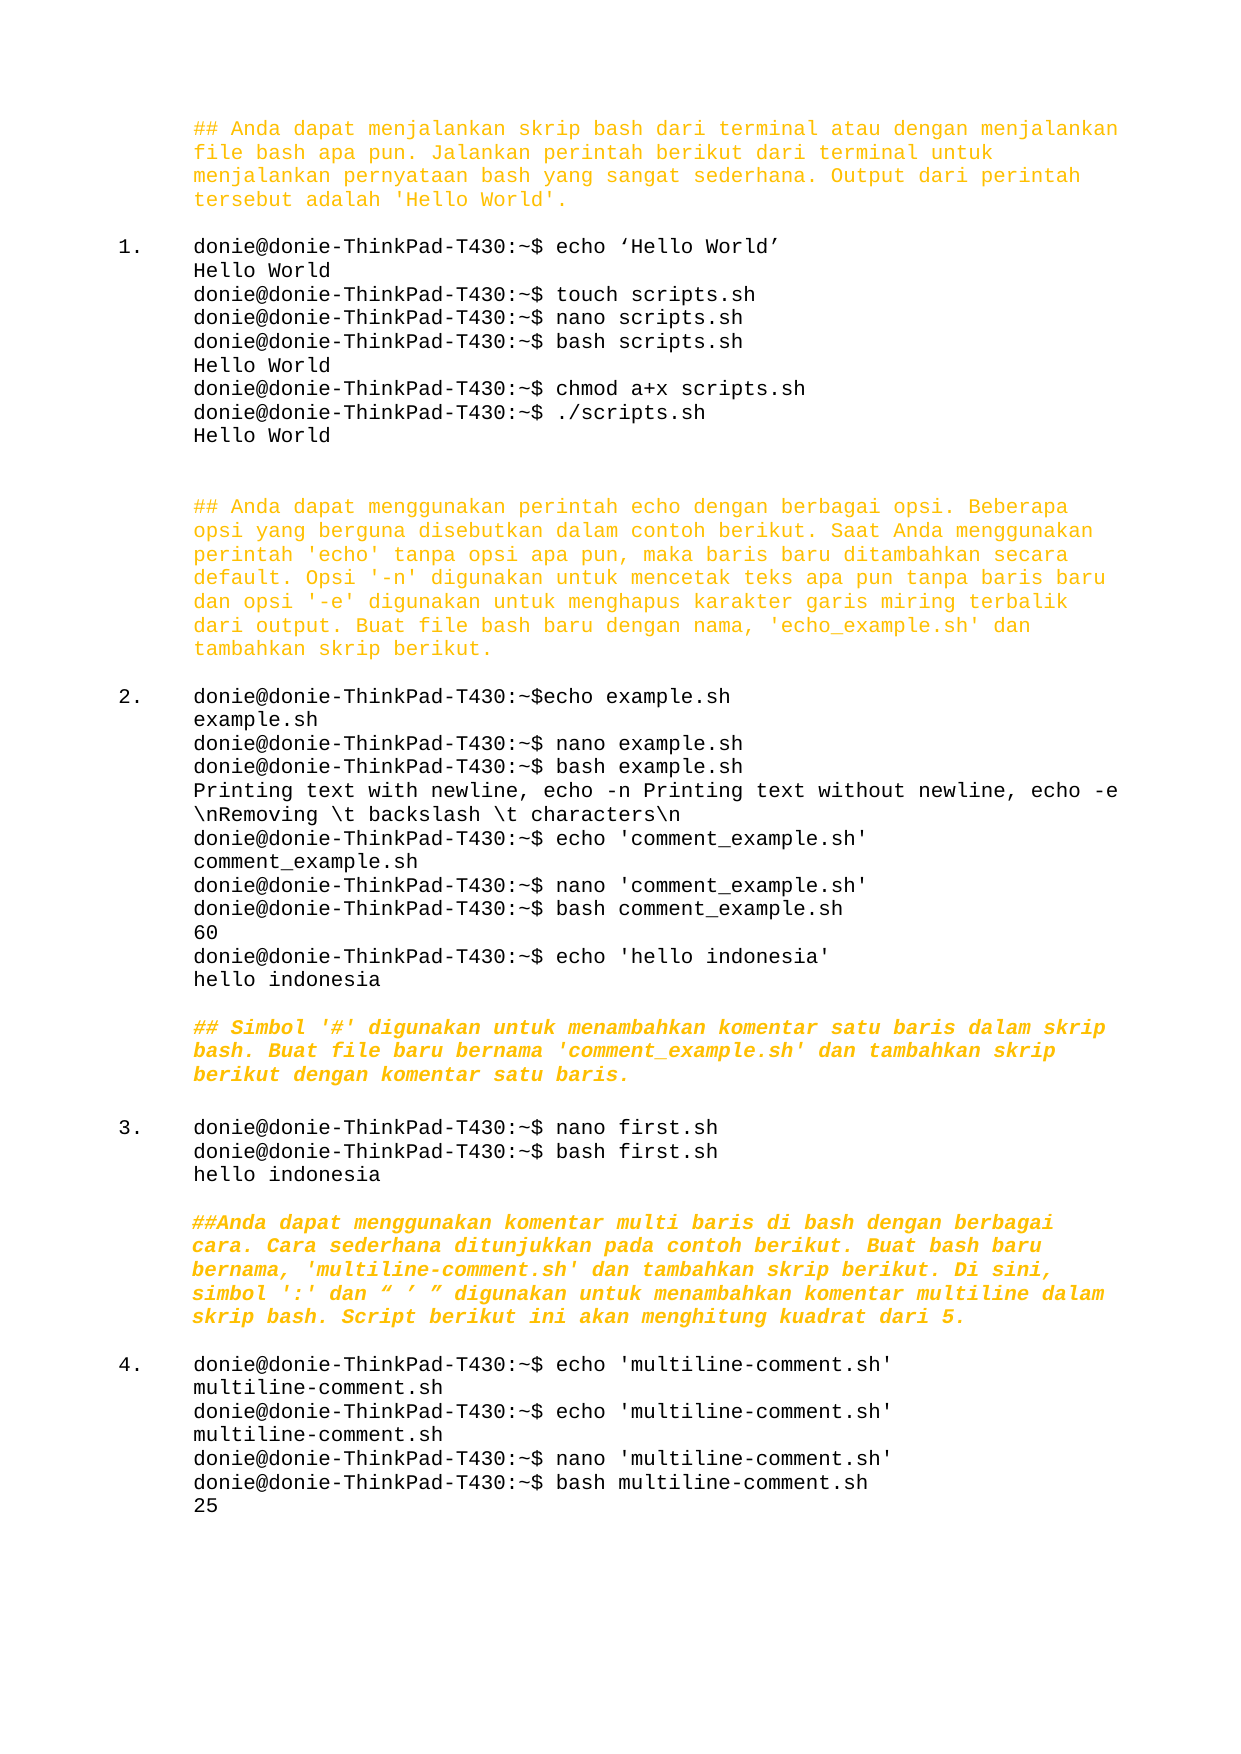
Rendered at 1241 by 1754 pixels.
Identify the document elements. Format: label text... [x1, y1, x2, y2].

text hello indonesia [193, 969, 1122, 993]
text ## Anda dapat menggunakan perintah echo dengan berbagai opsi. Beberapa opsi yang berguna disebutkan dalam contoh berikut. Saat Anda menggunakan perintah 'echo' tanpa opsi apa pun, maka baris baru ditambahkan secara default. Opsi '-n' digunakan untuk mencetak teks apa pun tanpa baris baru dan opsi '-e' digunakan untuk menghapus karakter garis miring terbalik dari output. Buat file bash baru dengan nama, 'echo_example.sh' dan tambahkan skrip berikut. [118, 496, 1122, 662]
text Hello World [193, 354, 1122, 378]
text Hello World [193, 426, 1122, 449]
text ##Anda dapat menggunakan komentar multi baris di bash dengan berbagai cara. Cara sederhana ditunjukkan pada contoh berikut. Buat bash baru bernama, 'multiline-comment.sh' dan tambahkan skrip berikut. Di sini, simbol ':' dan “ ’ ” digunakan untuk menambahkan komentar multiline dalam skrip bash. Script berikut ini akan menghitung kuadrat dari 5. [118, 1212, 1122, 1330]
text 3. donie@donie-ThinkPad-T430:~$ nano first.sh [118, 1117, 1122, 1141]
text donie@donie-ThinkPad-T430:~$ bash scripts.sh [193, 331, 1122, 354]
text donie@donie-ThinkPad-T430:~$ touch scripts.sh [193, 284, 1122, 307]
text 1. donie@donie-ThinkPad-T430:~$ echo ‘Hello World’ [118, 236, 1122, 260]
text hello indonesia [193, 1164, 1122, 1188]
text donie@donie-ThinkPad-T430:~$ nano example.sh [193, 733, 1122, 757]
text donie@donie-ThinkPad-T430:~$ bash comment_example.sh [193, 898, 1122, 922]
text ## Anda dapat menjalankan skrip bash dari terminal atau dengan menjalankan file bash apa pun. Jalankan perintah berikut dari terminal untuk menjalankan pernyataan bash yang sangat sederhana. Output dari perintah tersebut adalah 'Hello World'. [193, 118, 1122, 213]
text donie@donie-ThinkPad-T430:~$ bash multiline-comment.sh [193, 1472, 1122, 1495]
text donie@donie-ThinkPad-T430:~$ nano 'multiline-comment.sh' [193, 1448, 1122, 1472]
text comment_example.sh [193, 851, 1122, 875]
text ## Simbol '#' digunakan untuk menambahkan komentar satu baris dalam skrip bash. Buat file baru bernama 'comment_example.sh' dan tambahkan skrip berikut dengan komentar satu baris. [193, 1017, 1122, 1088]
text donie@donie-ThinkPad-T430:~$ echo 'hello indonesia' [193, 946, 1122, 969]
text Printing text with newline, echo -n Printing text without newline, echo -e \nRemoving \t backslash \t characters\n [193, 780, 1122, 827]
text donie@donie-ThinkPad-T430:~$ ./scripts.sh [193, 402, 1122, 426]
text 60 [193, 922, 1122, 946]
text 2. donie@donie-ThinkPad-T430:~$echo example.sh [118, 686, 1122, 709]
text multiline-comment.sh [193, 1424, 1122, 1448]
text donie@donie-ThinkPad-T430:~$ nano 'comment_example.sh' [193, 875, 1122, 898]
text donie@donie-ThinkPad-T430:~$ echo 'comment_example.sh' [193, 827, 1122, 851]
text donie@donie-ThinkPad-T430:~$ nano scripts.sh [193, 307, 1122, 331]
text Hello World [193, 260, 1122, 284]
text multiline-comment.sh [193, 1377, 1122, 1401]
text 4. donie@donie-ThinkPad-T430:~$ echo 'multiline-comment.sh' [118, 1353, 1122, 1377]
text donie@donie-ThinkPad-T430:~$ bash first.sh [193, 1141, 1122, 1164]
text donie@donie-ThinkPad-T430:~$ chmod a+x scripts.sh [193, 378, 1122, 402]
text example.sh [193, 709, 1122, 733]
text donie@donie-ThinkPad-T430:~$ bash example.sh [193, 757, 1122, 780]
text donie@donie-ThinkPad-T430:~$ echo 'multiline-comment.sh' [193, 1401, 1122, 1424]
text 25 [193, 1495, 1122, 1519]
